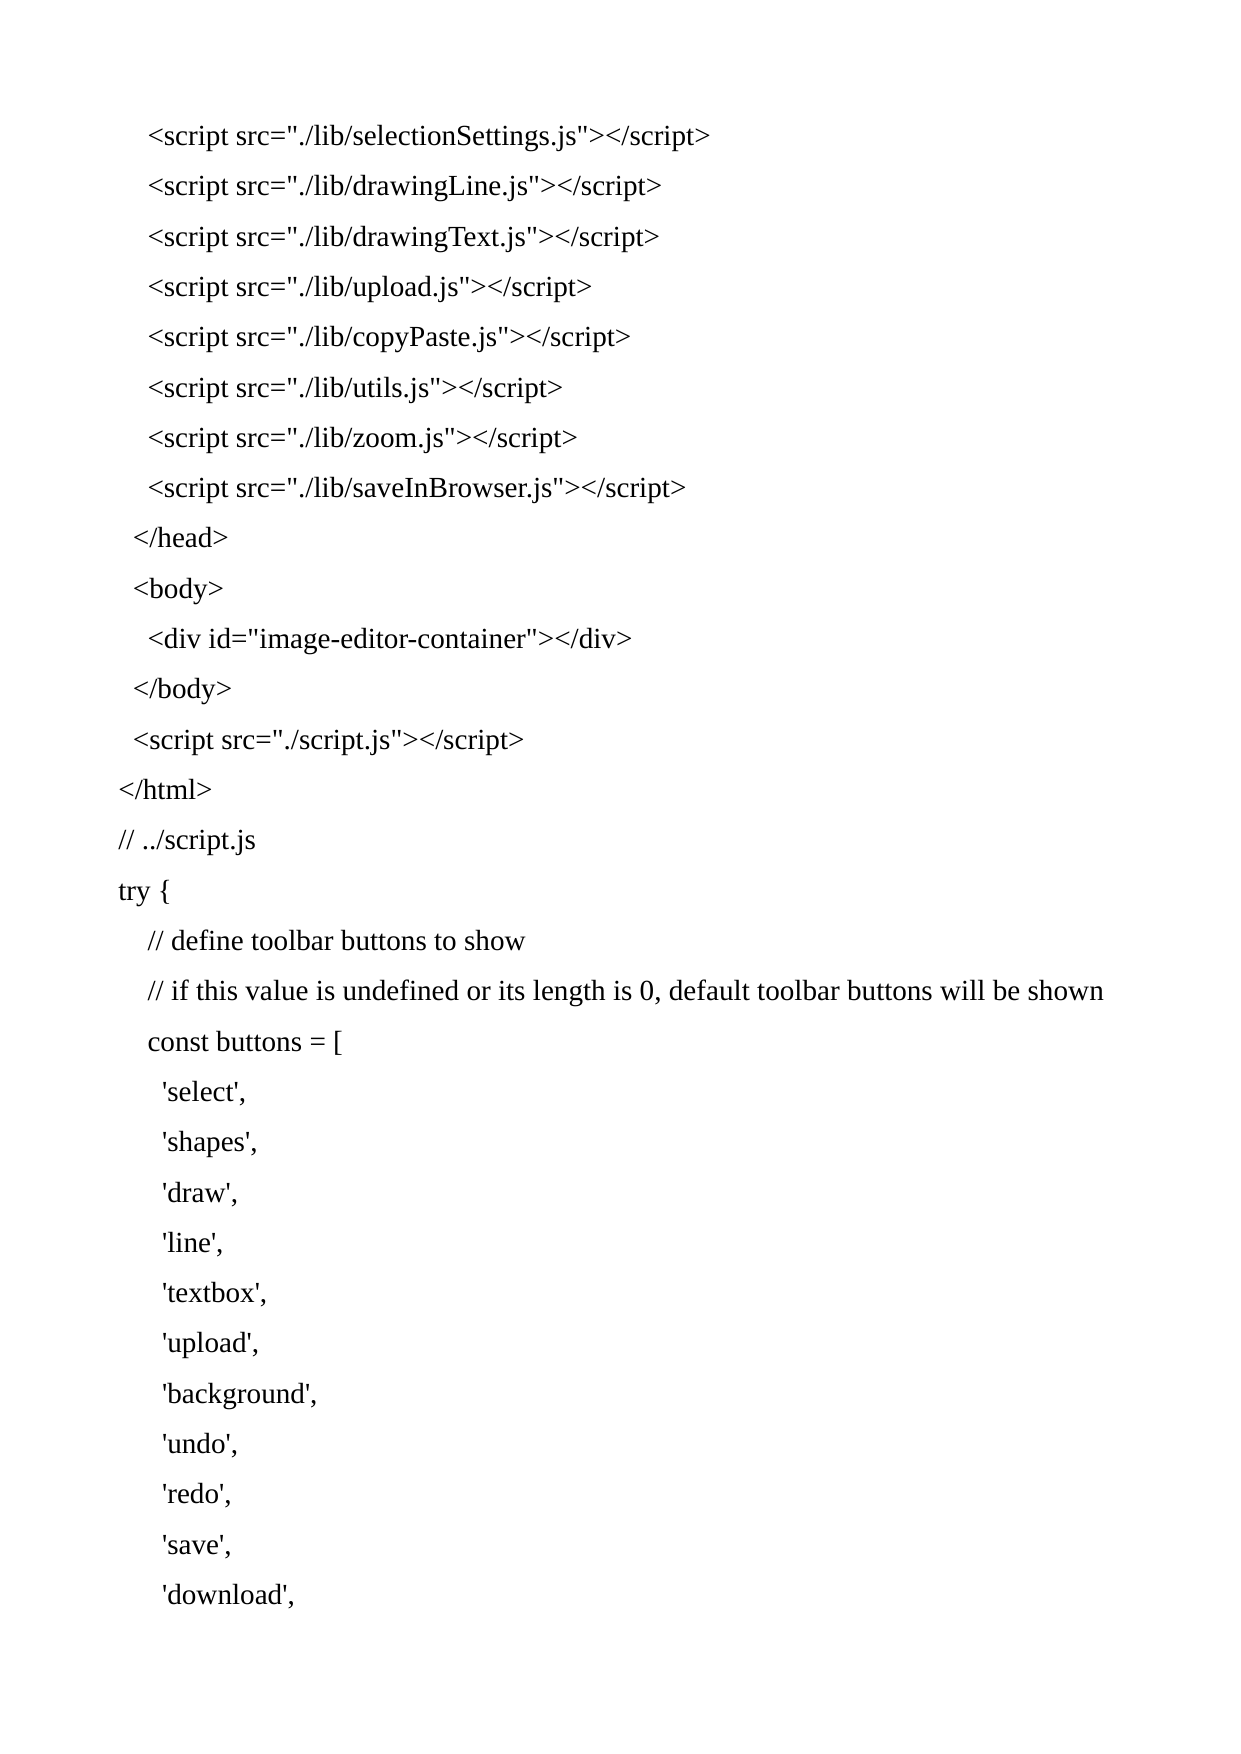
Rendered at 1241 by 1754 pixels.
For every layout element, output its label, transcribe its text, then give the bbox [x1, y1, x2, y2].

text const buttons = [ [118, 1024, 1122, 1057]
text // define toolbar buttons to show [118, 923, 1122, 957]
text <script src="./lib/copyPaste.js"></script> [118, 319, 1122, 353]
text </head> [118, 521, 1122, 554]
text // ../script.js [118, 822, 1122, 856]
text 'select', [118, 1074, 1122, 1108]
text 'shapes', [118, 1124, 1122, 1158]
text try { [118, 873, 1122, 906]
text 'textbox', [118, 1275, 1122, 1309]
text </body> [118, 672, 1122, 705]
text <script src="./lib/saveInBrowser.js"></script> [118, 470, 1122, 504]
text 'line', [118, 1225, 1122, 1258]
text <script src="./lib/upload.js"></script> [118, 269, 1122, 303]
text <body> [118, 571, 1122, 604]
text 'undo', [118, 1426, 1122, 1460]
text 'redo', [118, 1477, 1122, 1510]
text 'background', [118, 1376, 1122, 1409]
text <script src="./lib/drawingLine.js"></script> [118, 168, 1122, 202]
text 'save', [118, 1527, 1122, 1560]
text <script src="./lib/drawingText.js"></script> [118, 219, 1122, 252]
text <script src="./lib/utils.js"></script> [118, 370, 1122, 403]
text 'draw', [118, 1175, 1122, 1208]
text <div id="image-editor-container"></div> [118, 621, 1122, 655]
text <script src="./lib/selectionSettings.js"></script> [118, 118, 1122, 152]
text </html> [118, 772, 1122, 806]
text 'upload', [118, 1326, 1122, 1359]
text // if this value is undefined or its length is 0, default toolbar buttons will be shown [118, 973, 1122, 1007]
text 'download', [118, 1577, 1122, 1611]
text <script src="./lib/zoom.js"></script> [118, 420, 1122, 453]
text <script src="./script.js"></script> [118, 722, 1122, 755]
